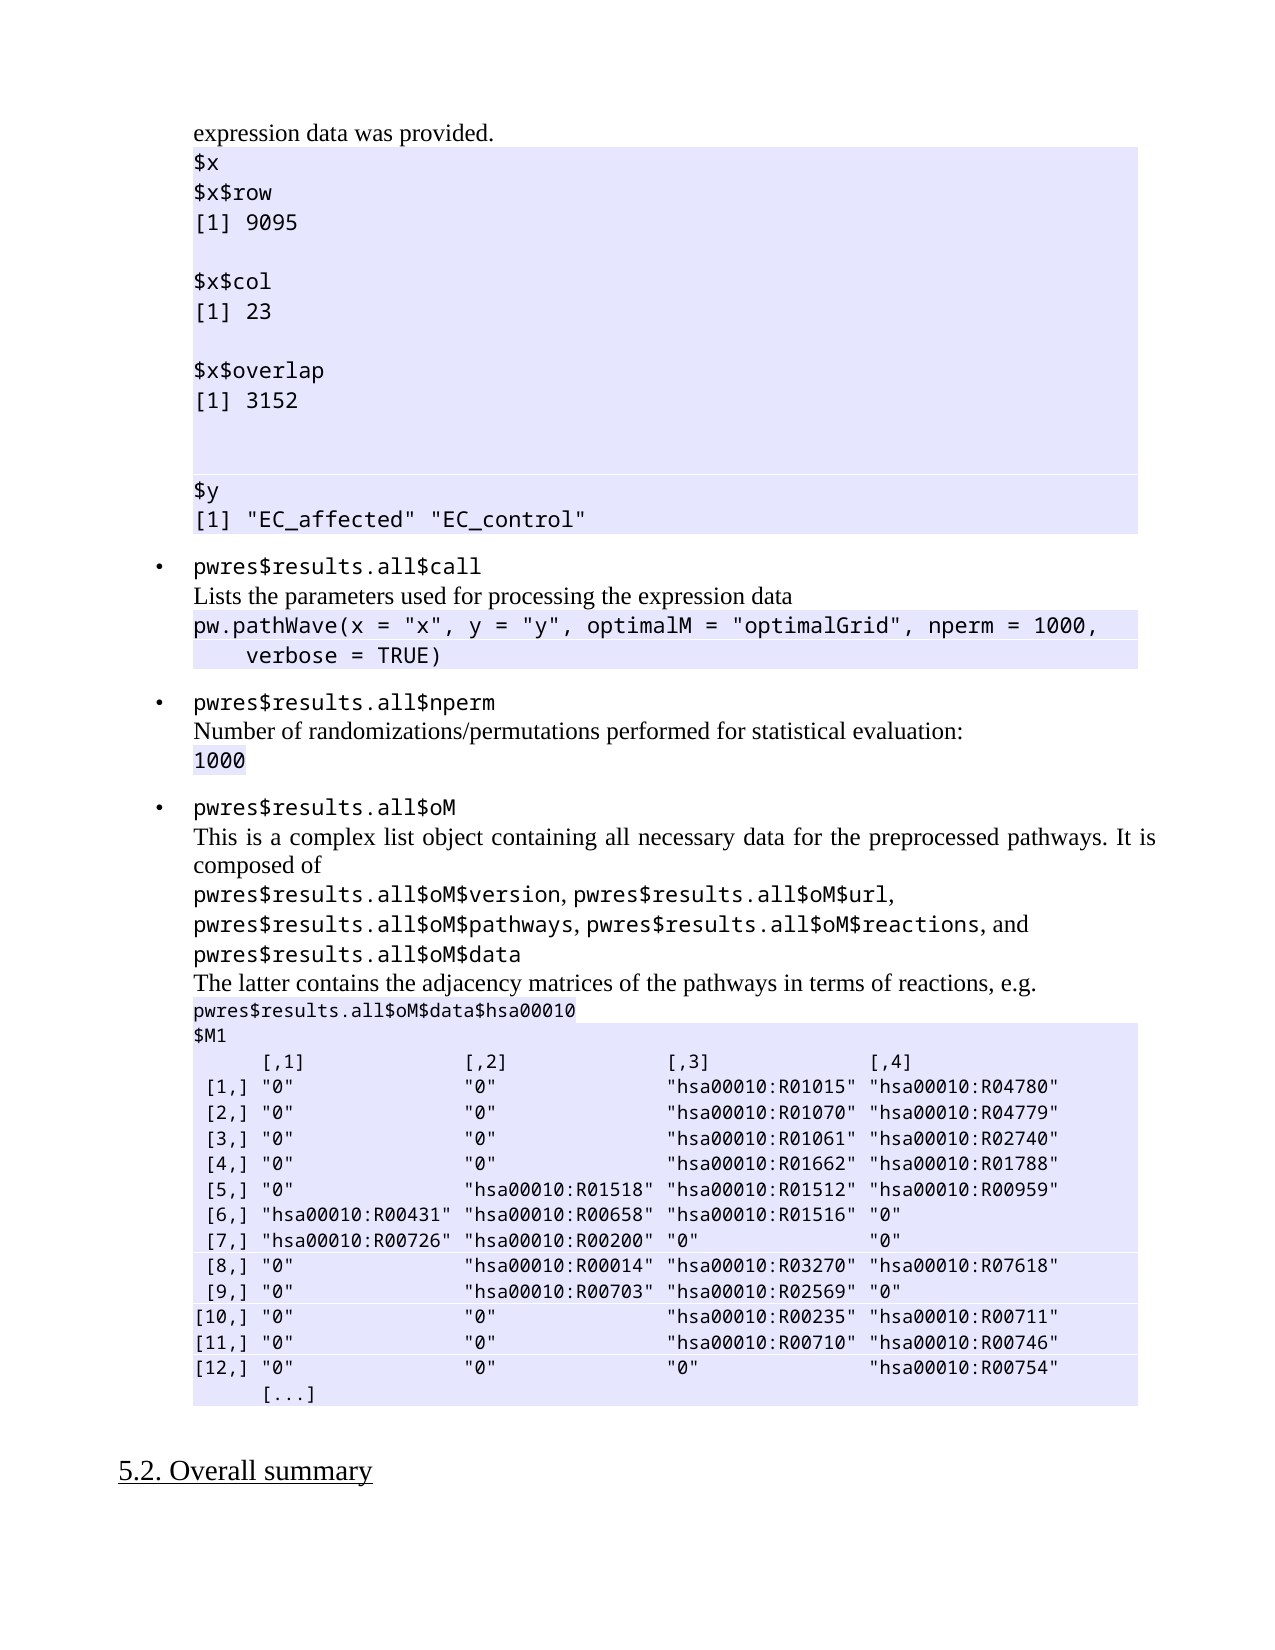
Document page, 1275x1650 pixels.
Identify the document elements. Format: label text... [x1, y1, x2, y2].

list pw.pathWave(x = "x", y = "y", optimalM = "optimalGrid", nperm = 1000, [156, 610, 1157, 639]
list $y [156, 474, 1157, 504]
list expression data was provided. [156, 118, 1157, 147]
list pwres$results.all$oM [156, 792, 1157, 822]
list This is a complex list object containing all necessary data for the preprocessed pathways. It is composed of [156, 822, 1157, 879]
list verbose = TRUE) [156, 639, 1157, 669]
list [1] 3152 [156, 385, 1157, 415]
list [10,] "0" "0" "hsa00010:R00235" "hsa00010:R00711" [156, 1303, 1157, 1329]
list [6,] "hsa00010:R00431" "hsa00010:R00658" "hsa00010:R01516" "0" [156, 1201, 1157, 1227]
list [,1] [,2] [,3] [,4] [156, 1048, 1157, 1074]
list [1] 23 [156, 296, 1157, 326]
list [2,] "0" "0" "hsa00010:R01070" "hsa00010:R04779" [156, 1099, 1157, 1125]
list [4,] "0" "0" "hsa00010:R01662" "hsa00010:R01788" [156, 1150, 1157, 1176]
list [1] "EC_affected" "EC_control" [156, 504, 1157, 534]
list $x$col [156, 266, 1157, 296]
list Lists the parameters used for processing the expression data [156, 581, 1157, 610]
list [5,] "0" "hsa00010:R01518" "hsa00010:R01512" "hsa00010:R00959" [156, 1176, 1157, 1201]
list [7,] "hsa00010:R00726" "hsa00010:R00200" "0" "0" [156, 1227, 1157, 1252]
list [11,] "0" "0" "hsa00010:R00710" "hsa00010:R00746" [156, 1329, 1157, 1354]
list pwres$results.all$oM$pathways, pwres$results.all$oM$reactions, and [156, 909, 1157, 939]
list [8,] "0" "hsa00010:R00014" "hsa00010:R03270" "hsa00010:R07618" [156, 1252, 1157, 1278]
list The latter contains the adjacency matrices of the pathways in terms of reactions, e.g. [156, 968, 1157, 997]
list $M1 [156, 1023, 1157, 1048]
list pwres$results.all$nperm [156, 686, 1157, 716]
list [1] 9095 [156, 206, 1157, 236]
list [1,] "0" "0" "hsa00010:R01015" "hsa00010:R04780" [156, 1074, 1157, 1099]
list $x$overlap [156, 355, 1157, 385]
list [12,] "0" "0" "0" "hsa00010:R00754" [156, 1354, 1157, 1380]
list pwres$results.all$call [156, 551, 1157, 581]
list $x [156, 147, 1157, 177]
text 5.2. Overall summary [118, 1453, 1157, 1487]
list $x$row [156, 177, 1157, 206]
list [9,] "0" "hsa00010:R00703" "hsa00010:R02569" "0" [156, 1278, 1157, 1303]
list pwres$results.all$oM$data [156, 939, 1157, 968]
list [...] [156, 1380, 1157, 1406]
list Number of randomizations/permutations performed for statistical evaluation: [156, 716, 1157, 745]
list 1000 [156, 745, 1157, 775]
list pwres$results.all$oM$version, pwres$results.all$oM$url, [156, 879, 1157, 909]
list [3,] "0" "0" "hsa00010:R01061" "hsa00010:R02740" [156, 1125, 1157, 1150]
list pwres$results.all$oM$data$hsa00010 [156, 997, 1157, 1023]
